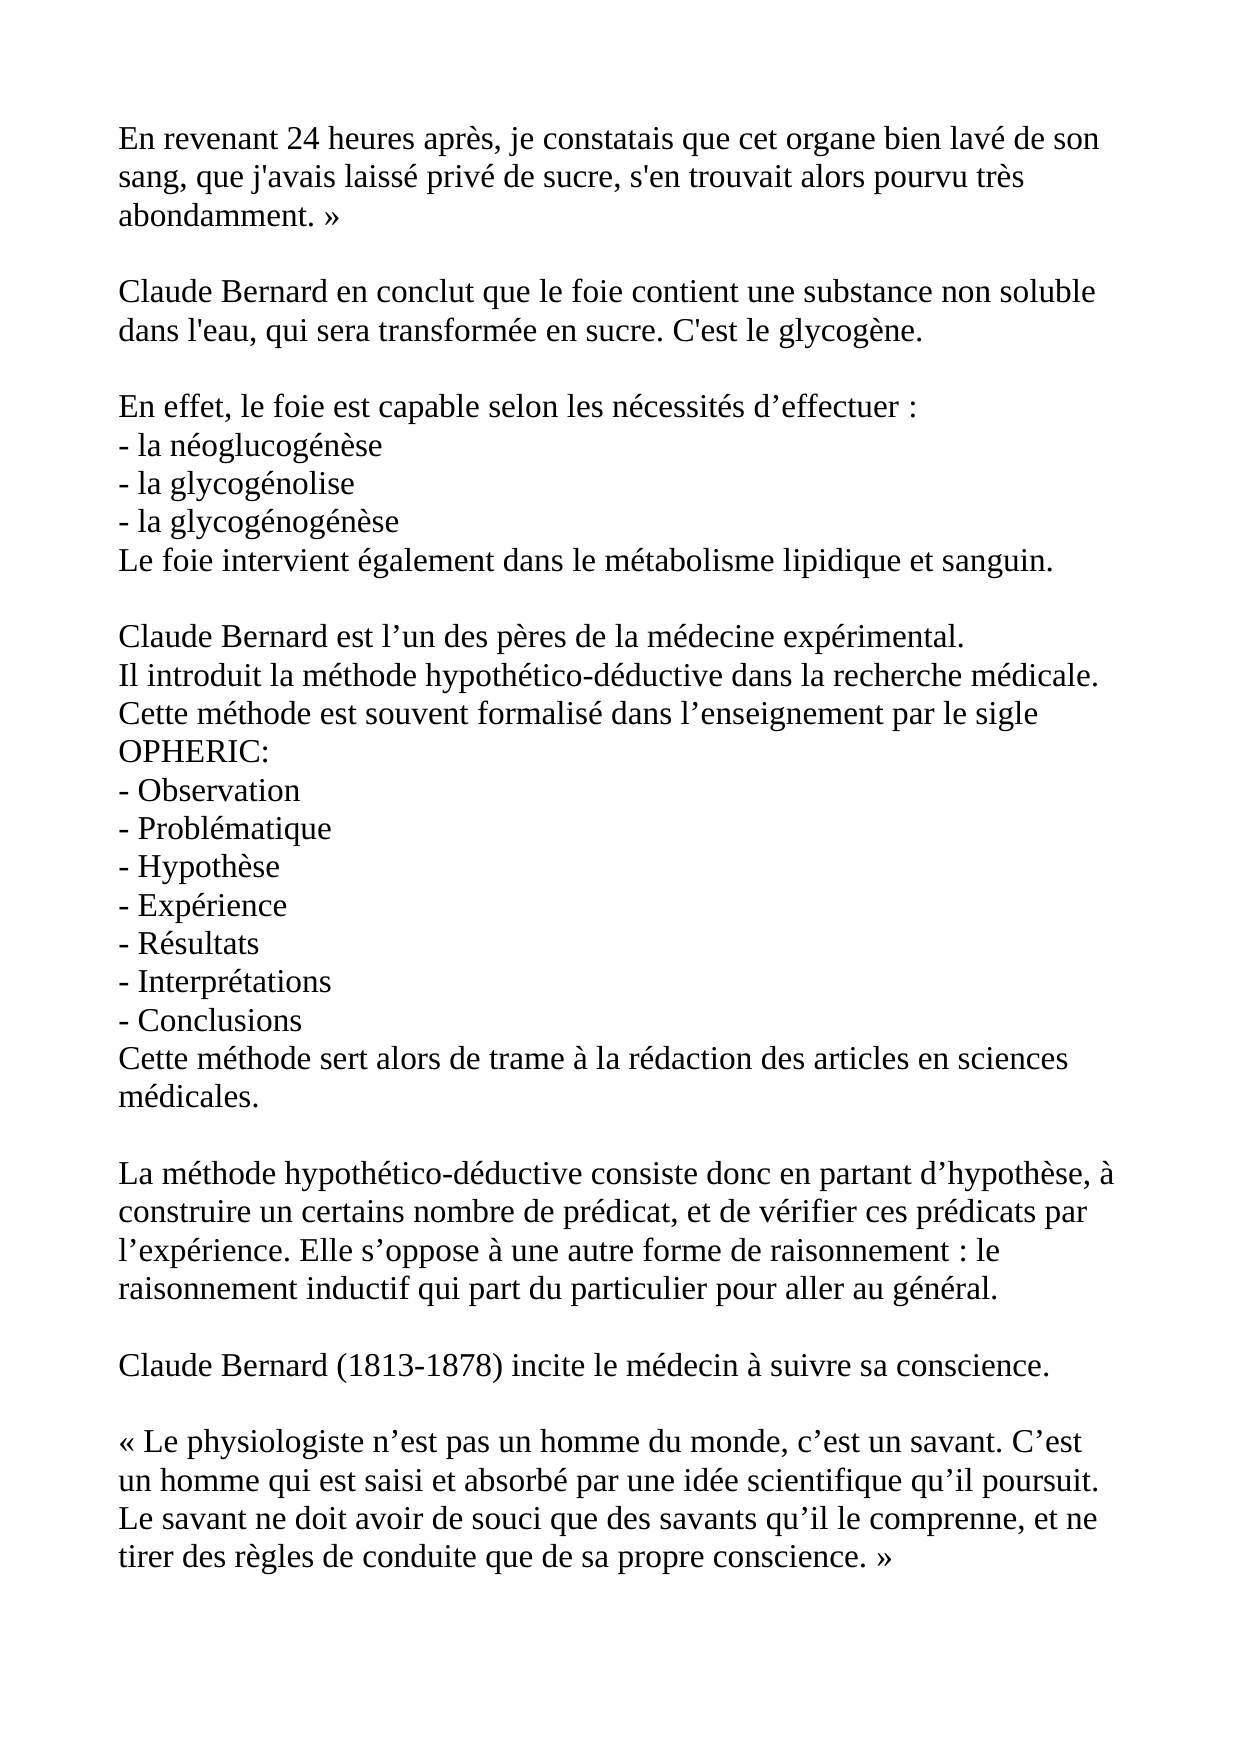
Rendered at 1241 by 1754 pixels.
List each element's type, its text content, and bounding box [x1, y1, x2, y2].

text - Interprétations [118, 961, 1122, 1000]
text - la néoglucogénèse [118, 425, 1122, 463]
text « Le physiologiste n’est pas un homme du monde, c’est un savant. C’est un homme qui est saisi et absorbé par une idée scientifique qu’il poursuit. Le savant ne doit avoir de souci que des savants qu’il le comprenne, et ne tirer des règles de conduite que de sa propre conscience. » [118, 1421, 1122, 1575]
text - Hypothèse [118, 846, 1122, 885]
text - Résultats [118, 923, 1122, 961]
text Claude Bernard (1813-1878) incite le médecin à suivre sa conscience. [118, 1345, 1122, 1383]
text Le foie intervient également dans le métabolisme lipidique et sanguin. [118, 540, 1122, 578]
text Claude Bernard est l’un des pères de la médecine expérimental. [118, 616, 1122, 655]
text - Observation [118, 770, 1122, 808]
text En effet, le foie est capable selon les nécessités d’effectuer : [118, 386, 1122, 425]
text Il introduit la méthode hypothético-déductive dans la recherche médicale. [118, 655, 1122, 693]
text - la glycogénogénèse [118, 501, 1122, 540]
text - la glycogénolise [118, 463, 1122, 501]
text - Conclusions [118, 1000, 1122, 1038]
text Claude Bernard en conclut que le foie contient une substance non soluble dans l'eau, qui sera transformée en sucre. C'est le glycogène. [118, 271, 1122, 348]
text Cette méthode sert alors de trame à la rédaction des articles en sciences médicales. [118, 1038, 1122, 1115]
text - Expérience [118, 885, 1122, 923]
text La méthode hypothético-déductive consiste donc en partant d’hypothèse, à construire un certains nombre de prédicat, et de vérifier ces prédicats par l’expérience. Elle s’oppose à une autre forme de raisonnement : le raisonnement inductif qui part du particulier pour aller au général. [118, 1153, 1122, 1306]
text - Problématique [118, 808, 1122, 846]
text Cette méthode est souvent formalisé dans l’enseignement par le sigle OPHERIC: [118, 693, 1122, 770]
text En revenant 24 heures après, je constatais que cet organe bien lavé de son sang, que j'avais laissé privé de sucre, s'en trouvait alors pourvu très abondamment. » [118, 118, 1122, 233]
